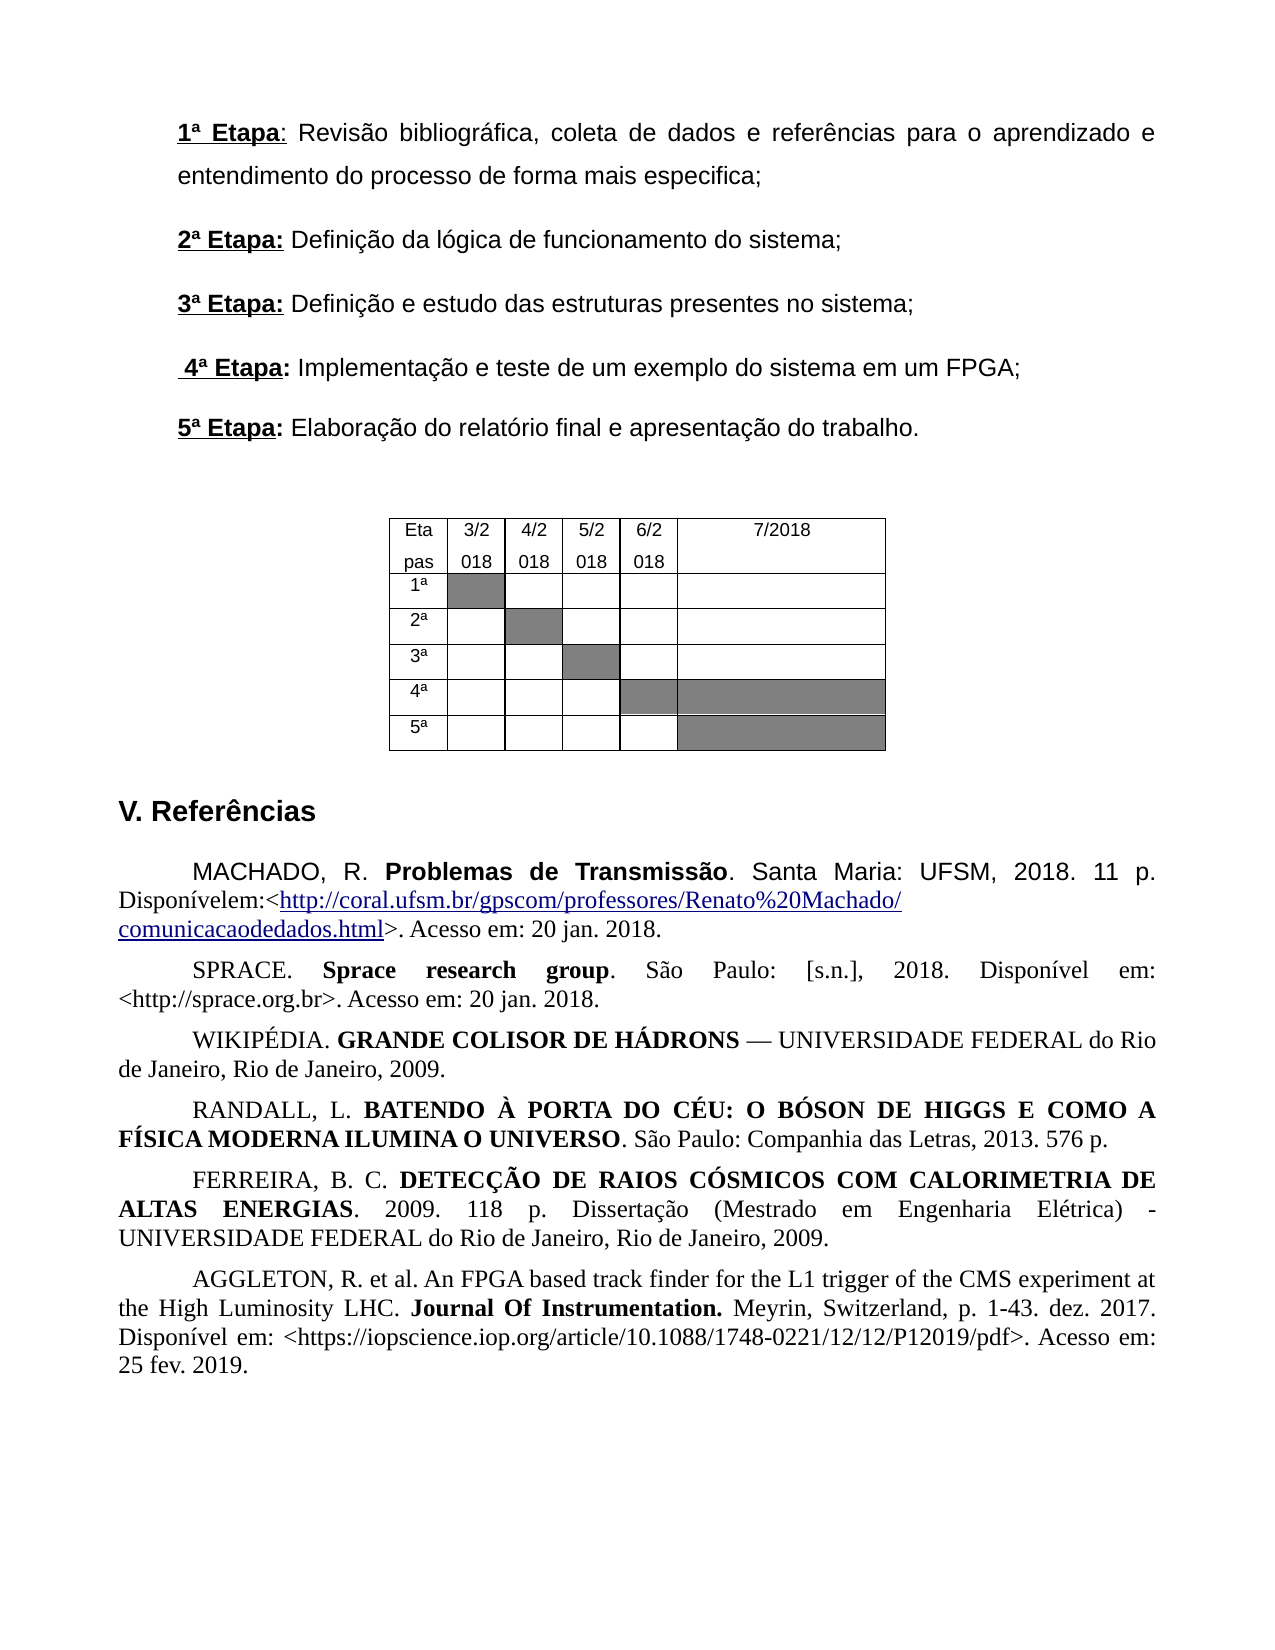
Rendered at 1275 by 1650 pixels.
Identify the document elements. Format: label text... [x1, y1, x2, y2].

table_cell [563, 609, 619, 644]
table_cell [448, 574, 504, 608]
text RANDALL, L. BATENDO À PORTA DO CÉU: O BÓSON DE HIGGS E COMO A FÍSICA MODERNA ILUMINA O UNIVERSO. São Paulo: Companhia das Letras, 2013. 576 p. [118, 1096, 1157, 1153]
table_cell 5ª [390, 716, 447, 750]
text 2ª Etapa: Definição da lógica de funcionamento do sistema; [177, 225, 1157, 254]
table_cell [506, 645, 562, 679]
text V. Referências [118, 794, 1157, 828]
text AGGLETON, R. et al. An FPGA based track finder for the L1 trigger of the CMS experiment at the High Luminosity LHC. Journal Of Instrumentation. Meyrin, Switzerland, p. 1-43. dez. 2017. Disponível em: <https://iopscience.iop.org/article/10.1088/1748-0221/12/12/P12019/pdf>. Acesso em: 25 fev. 2019. [118, 1264, 1157, 1379]
table_header Etapas [390, 519, 447, 573]
table_cell [621, 680, 677, 714]
table_header 5/2018 [563, 519, 619, 573]
table_cell [678, 680, 885, 714]
text MACHADO, R. Problemas de Transmissão. Santa Maria: UFSM, 2018. 11 p. Disponívelem:<http://coral.ufsm.br/gpscom/professores/Renato%20Machado/comunicacaodedados.html>. Acesso em: 20 jan. 2018. [118, 857, 1157, 943]
table_cell [448, 645, 504, 679]
table_cell [621, 716, 677, 750]
table_cell [563, 645, 619, 679]
table_cell 1ª [390, 574, 447, 608]
table_cell [563, 716, 619, 750]
table_cell 4ª [390, 680, 447, 714]
table_header 6/2018 [621, 519, 677, 573]
table_cell [621, 574, 677, 608]
text 3ª Etapa: Definição e estudo das estruturas presentes no sistema; [177, 289, 1157, 318]
table_cell [621, 609, 677, 644]
table_cell [563, 574, 619, 608]
table_cell [506, 609, 562, 644]
table_header 4/2018 [506, 519, 562, 573]
table_header 3/2018 [448, 519, 504, 573]
table_cell [678, 645, 885, 679]
text SPRACE. Sprace research group. São Paulo: [s.n.], 2018. Disponível em: <http://sprace.org.br>. Acesso em: 20 jan. 2018. [118, 956, 1157, 1013]
text 5ª Etapa: Elaboração do relatório final e apresentação do trabalho. [148, 413, 1157, 442]
table_cell [506, 574, 562, 608]
text WIKIPÉDIA. GRANDE COLISOR DE HÁDRONS — UNIVERSIDADE FEDERAL do Rio de Janeiro, Rio de Janeiro, 2009. [118, 1026, 1157, 1083]
text FERREIRA, B. C. DETECÇÃO DE RAIOS CÓSMICOS COM CALORIMETRIA DE ALTAS ENERGIAS. 2009. 118 p. Dissertação (Mestrado em Engenharia Elétrica) - UNIVERSIDADE FEDERAL do Rio de Janeiro, Rio de Janeiro, 2009. [118, 1166, 1157, 1252]
table_cell [678, 574, 885, 608]
table_cell [678, 716, 885, 750]
table_cell [448, 680, 504, 714]
table_cell [448, 716, 504, 750]
table_cell [563, 680, 619, 714]
table_cell 2ª [390, 609, 447, 644]
table_cell [506, 716, 562, 750]
table_cell [621, 645, 677, 679]
text 1ª Etapa: Revisão bibliográfica, coleta de dados e referências para o aprendizado e entendimento do processo de forma mais especifica; [177, 118, 1157, 190]
text 4ª Etapa: Implementação e teste de um exemplo do sistema em um FPGA; [177, 353, 1157, 382]
table_header 7/2018 [678, 519, 885, 573]
table_cell 3ª [390, 645, 447, 679]
table_cell [448, 609, 504, 644]
table_cell [678, 609, 885, 644]
table_cell [506, 680, 562, 714]
